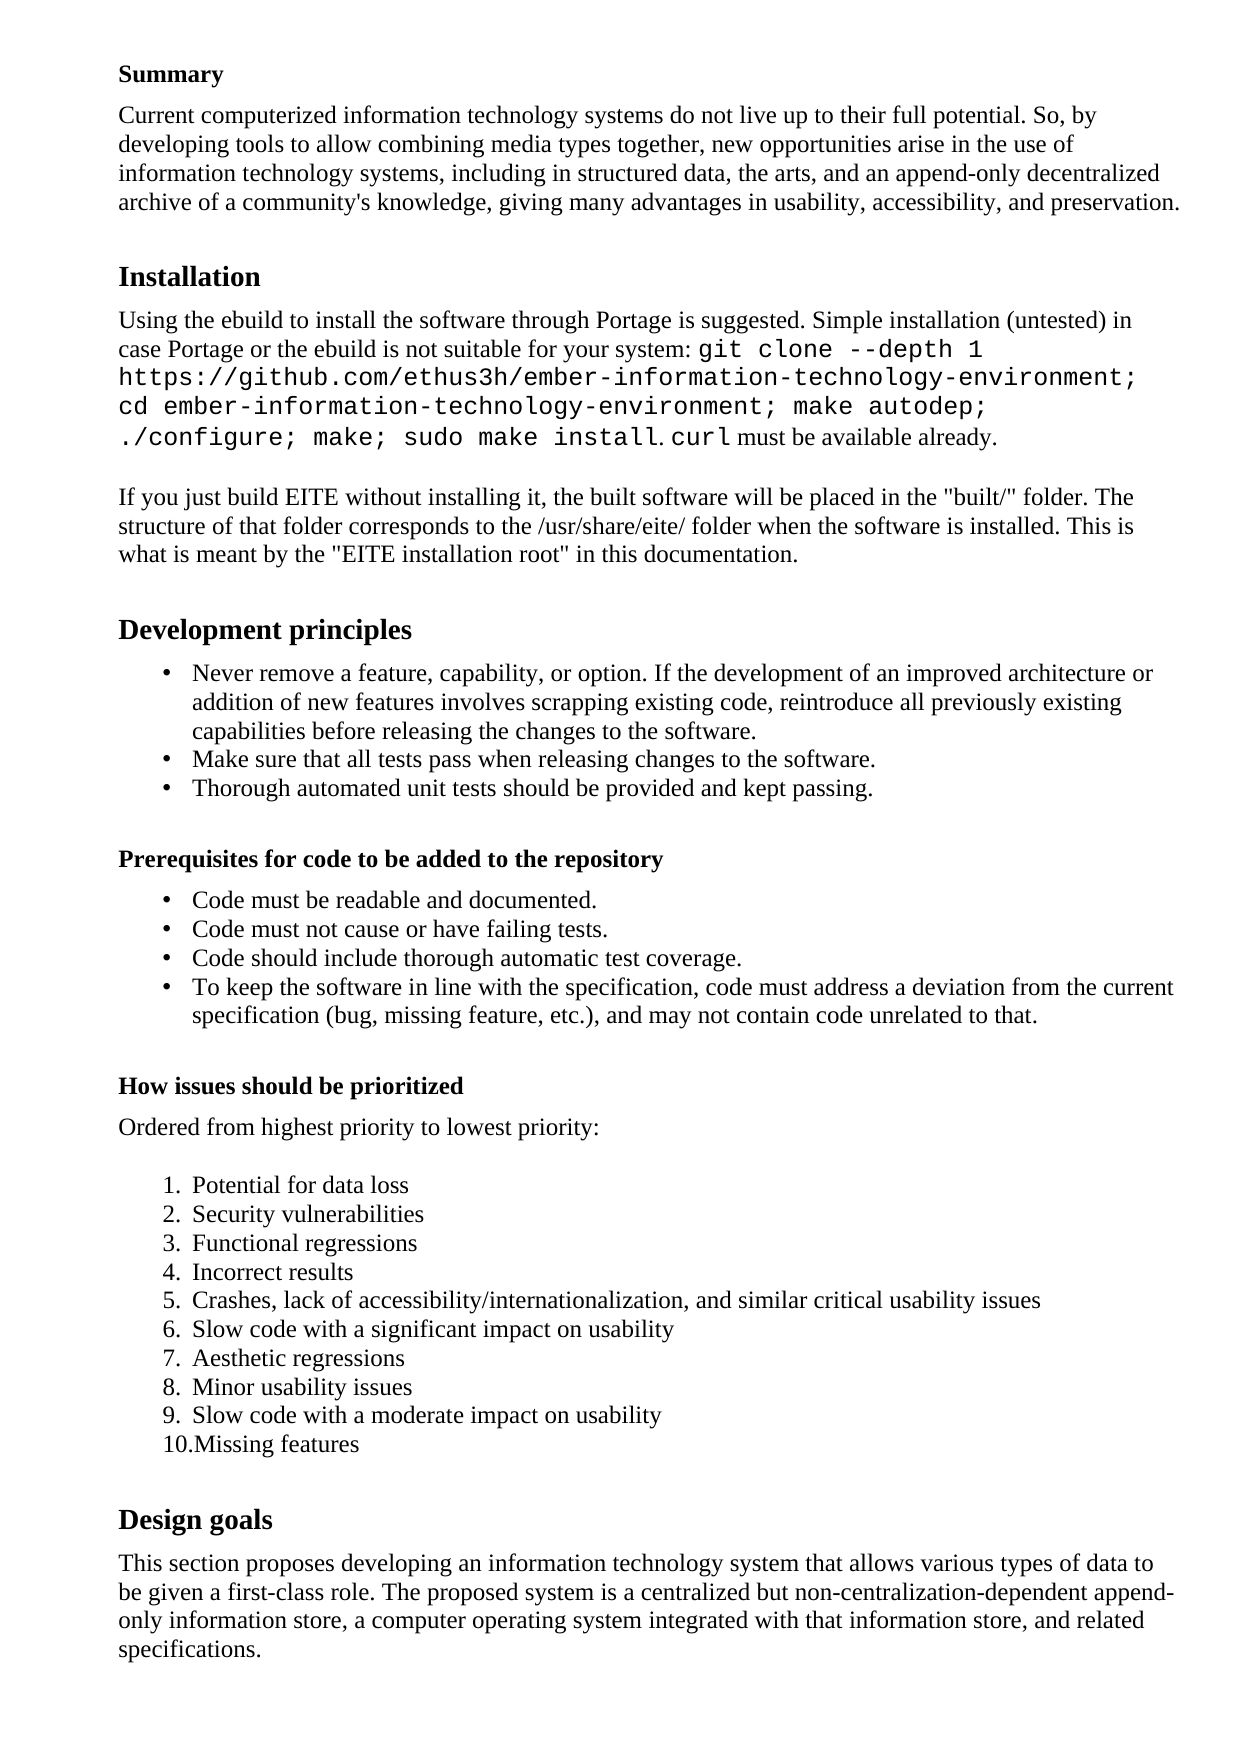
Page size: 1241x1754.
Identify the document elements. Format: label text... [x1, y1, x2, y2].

subtitle Summary [118, 59, 1181, 88]
text Using the ebuild to install the software through Portage is suggested. Simple installation (untested) in case Portage or the ebuild is not suitable for your system: git clone --depth 1 https://github.com/ethus3h/ember-information-technology-environment; cd ember-information-technology-environment; make autodep; ./configure; make; sudo make install. curl must be available already. [118, 305, 1181, 452]
list Code should include thorough automatic test coverage. [162, 943, 1181, 972]
subtitle Design goals [118, 1502, 1181, 1536]
subtitle Development principles [118, 612, 1181, 646]
list Slow code with a moderate impact on usability [162, 1401, 1181, 1429]
list Security vulnerabilities [162, 1199, 1181, 1228]
list Never remove a feature, capability, or option. If the development of an improved architecture or addition of new features involves scrapping existing code, reintroduce all previously existing capabilities before releasing the changes to the software. [162, 658, 1181, 744]
list Potential for data loss [162, 1171, 1181, 1199]
text Ordered from highest priority to lowest priority: [118, 1112, 1181, 1141]
list Code must not cause or have failing tests. [162, 914, 1181, 943]
list Make sure that all tests pass when releasing changes to the software. [162, 744, 1181, 773]
list Aesthetic regressions [162, 1343, 1181, 1372]
text Current computerized information technology systems do not live up to their full potential. So, by developing tools to allow combining media types together, new opportunities arise in the use of information technology systems, including in structured data, the arts, and an append-only decentralized archive of a community's knowledge, giving many advantages in usability, accessibility, and preservation. [118, 100, 1181, 215]
list Slow code with a significant impact on usability [162, 1314, 1181, 1343]
subtitle How issues should be prioritized [118, 1071, 1181, 1100]
list Functional regressions [162, 1228, 1181, 1257]
list Incorrect results [162, 1257, 1181, 1286]
list Code must be readable and documented. [162, 885, 1181, 914]
text If you just build EITE without installing it, the built software will be placed in the "built/" folder. The structure of that folder corresponds to the /usr/share/eite/ folder when the software is installed. This is what is meant by the "EITE installation root" in this documentation. [118, 482, 1181, 568]
text This section proposes developing an information technology system that allows various types of data to be given a first-class role. The proposed system is a centralized but non-centralization-dependent append-only information store, a computer operating system integrated with that information store, and related specifications. [118, 1548, 1181, 1663]
list Minor usability issues [162, 1372, 1181, 1401]
subtitle Prerequisites for code to be added to the repository [118, 844, 1181, 873]
list Crashes, lack of accessibility/internationalization, and similar critical usability issues [162, 1286, 1181, 1314]
list Missing features [162, 1429, 1181, 1458]
list To keep the software in line with the specification, code must address a deviation from the current specification (bug, missing feature, etc.), and may not contain code unrelated to that. [162, 972, 1181, 1029]
subtitle Installation [118, 259, 1181, 293]
list Thorough automated unit tests should be provided and kept passing. [162, 773, 1181, 802]
